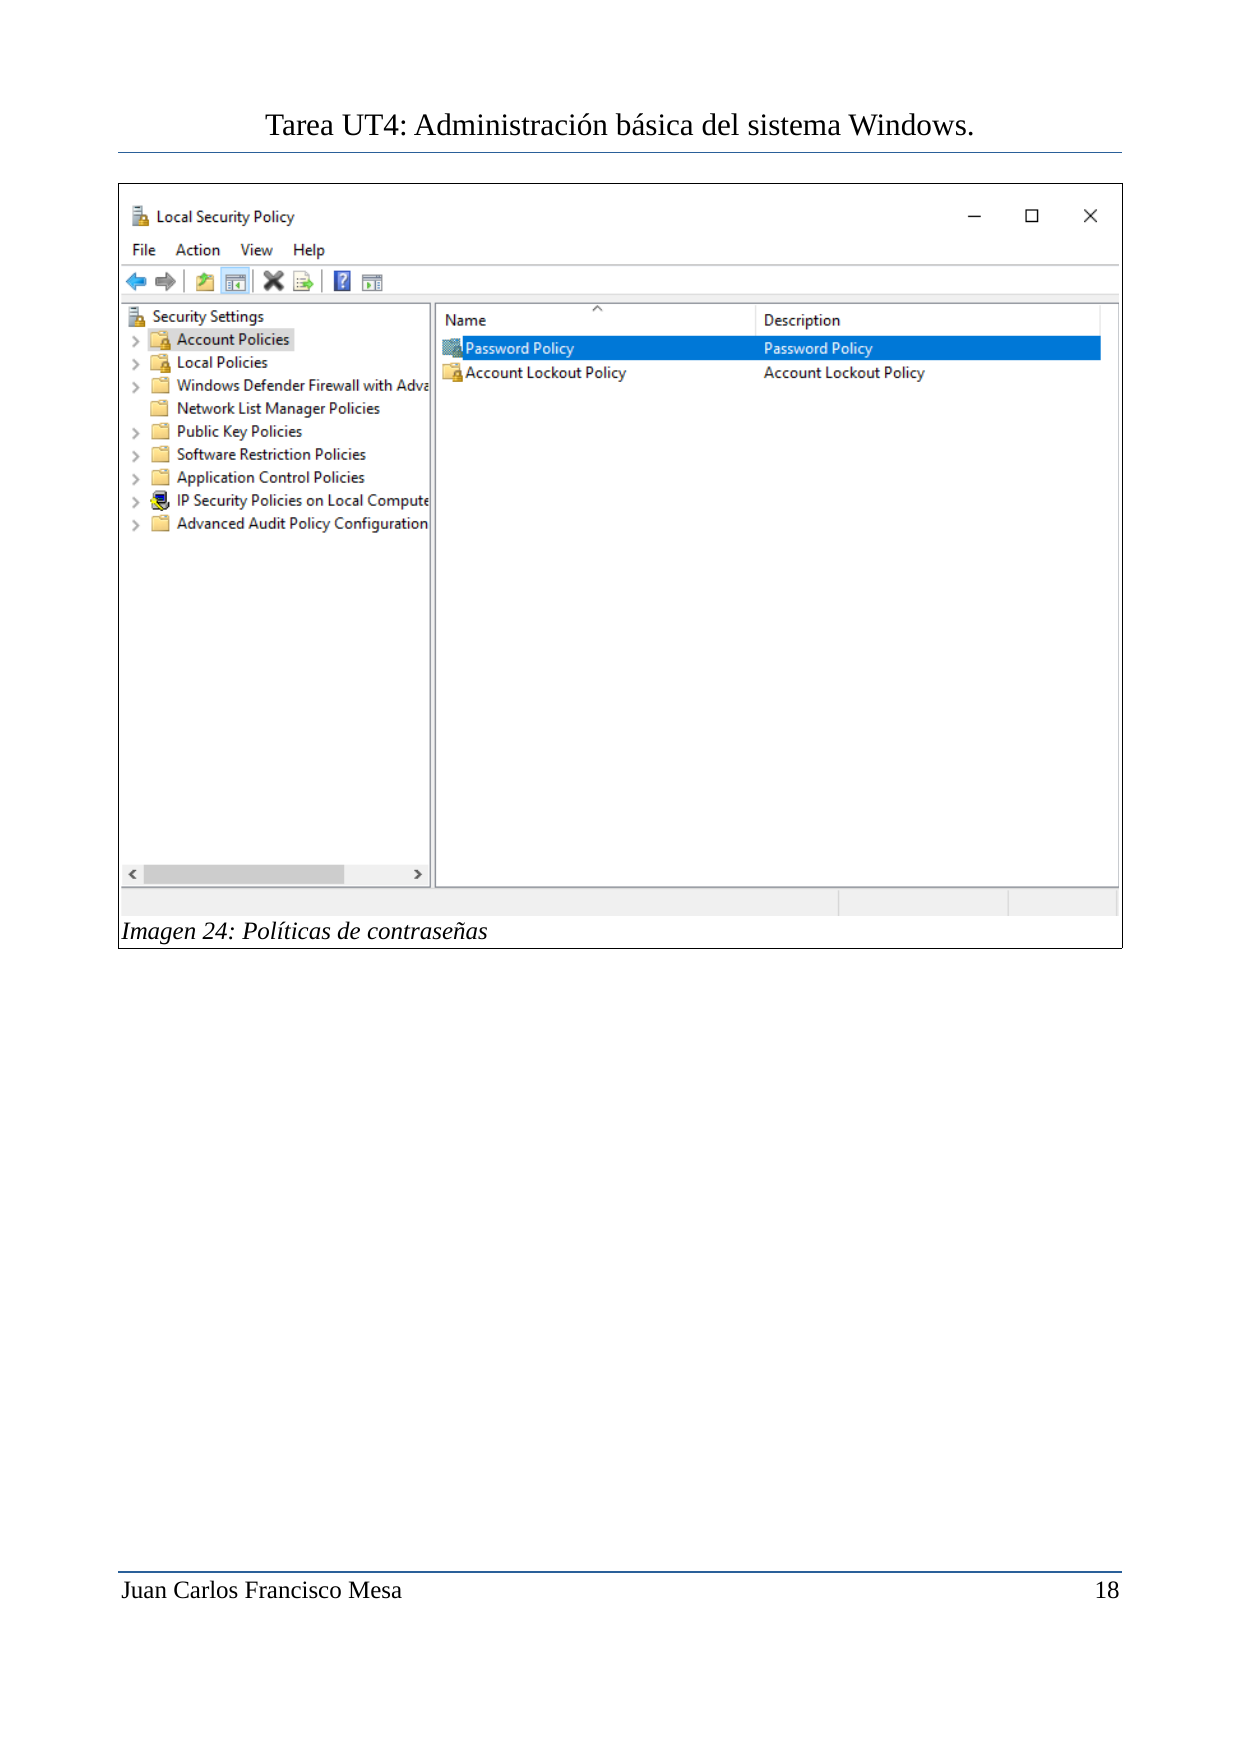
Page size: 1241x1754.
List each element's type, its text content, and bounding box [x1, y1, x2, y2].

text Imagen 24: Políticas de contraseñas [121, 916, 1119, 945]
picture [121, 198, 1119, 916]
